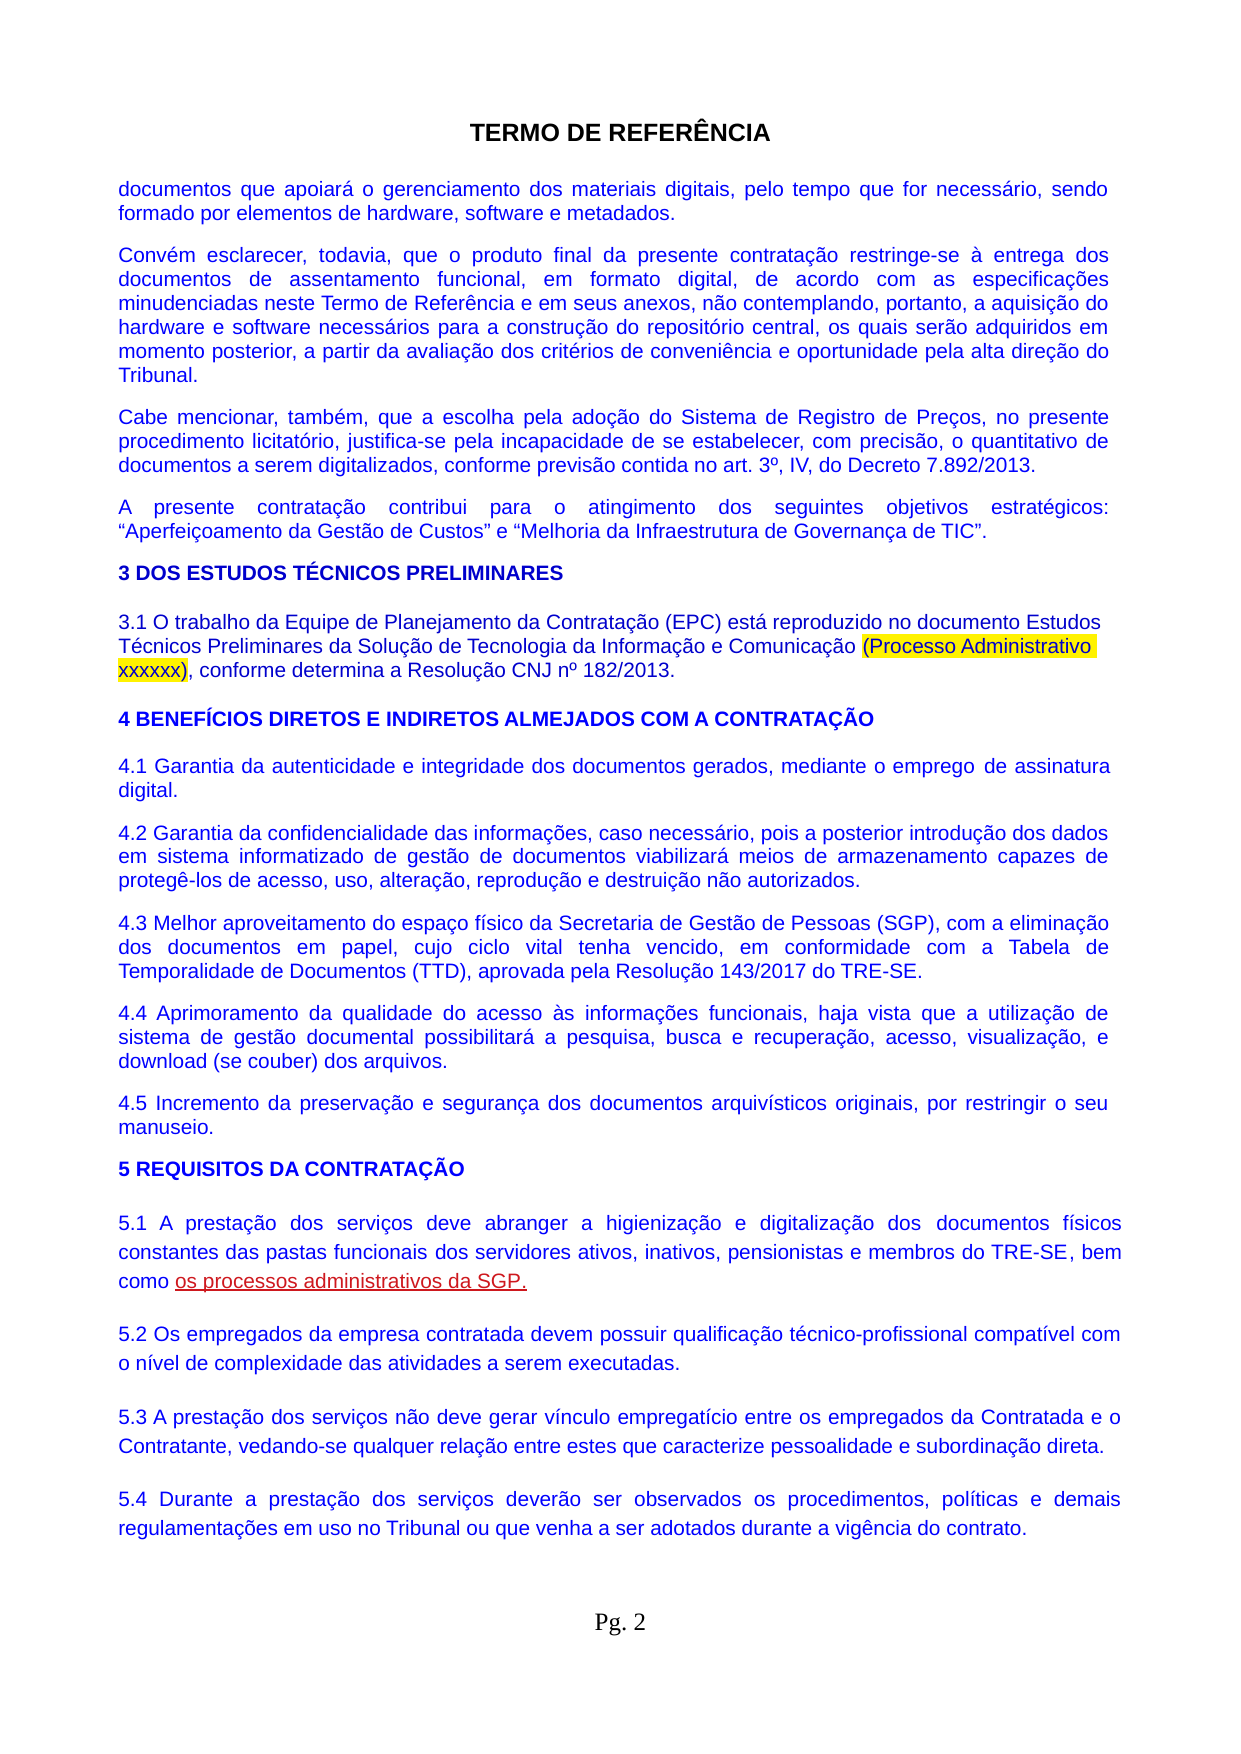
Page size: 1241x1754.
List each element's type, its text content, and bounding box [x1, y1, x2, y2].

text A presente contratação contribui para o atingimento dos seguintes objetivos estratégicos: “Aperfeiçoamento da Gestão de Custos” e “Melhoria da Infraestrutura de Governança de TIC”. [118, 495, 1110, 543]
text 3.1 O trabalho da Equipe de Planejamento da Contratação (EPC) está reproduzido no documento Estudos Técnicos Preliminares da Solução de Tecnologia da Informação e Comunicação (Processo Administrativo xxxxxx), conforme determina a Resolução CNJ nº 182/2013. [118, 610, 1122, 682]
text 4.5 Incremento da preservação e segurança dos documentos arquivísticos originais, por restringir o seu manuseio. [118, 1091, 1110, 1139]
text 4 BENEFÍCIOS DIRETOS E INDIRETOS ALMEJADOS COM A CONTRATAÇÃO [118, 707, 1110, 731]
text Cabe mencionar, também, que a escolha pela adoção do Sistema de Registro de Preços, no presente procedimento licitatório, justifica-se pela incapacidade de se estabelecer, com precisão, o quantitativo de documentos a serem digitalizados, conforme previsão contida no art. 3º, IV, do Decreto 7.892/2013. [118, 405, 1110, 477]
text 5.1 A prestação dos serviços deve abranger a higienização e digitalização dos documentos físicos constantes das pastas funcionais dos servidores ativos, inativos, pensionistas e membros do TRE-SE, bem como os processos administrativos da SGP. [118, 1211, 1122, 1292]
text 4.2 Garantia da confidencialidade das informações, caso necessário, pois a posterior introdução dos dados em sistema informatizado de gestão de documentos viabilizará meios de armazenamento capazes de protegê-los de acesso, uso, alteração, reprodução e destruição não autorizados. [118, 820, 1110, 892]
text 3 DOS ESTUDOS TÉCNICOS PRELIMINARES [118, 561, 1110, 585]
text 5.2 Os empregados da empresa contratada devem possuir qualificação técnico-profissional compatível com o nível de complexidade das atividades a serem executadas. [118, 1322, 1122, 1375]
text 5.4 Durante a prestação dos serviços deverão ser observados os procedimentos, políticas e demais regulamentações em uso no Tribunal ou que venha a ser adotados durante a vigência do contrato. [118, 1487, 1122, 1540]
text 5 REQUISITOS DA CONTRATAÇÃO [118, 1157, 1110, 1181]
text 5.3 A prestação dos serviços não deve gerar vínculo empregatício entre os empregados da Contratada e o Contratante, vedando-se qualquer relação entre estes que caracterize pessoalidade e subordinação direta. [118, 1405, 1122, 1457]
text 4.3 Melhor aproveitamento do espaço físico da Secretaria de Gestão de Pessoas (SGP), com a eliminação dos documentos em papel, cujo ciclo vital tenha vencido, em conformidade com a Tabela de Temporalidade de Documentos (TTD), aprovada pela Resolução 143/2017 do TRE-SE. [118, 911, 1110, 982]
text 4.1 Garantia da autenticidade e integridade dos documentos gerados, mediante o emprego de assinatura digital. [118, 754, 1110, 802]
text Convém esclarecer, todavia, que o produto final da presente contratação restringe-se à entrega dos documentos de assentamento funcional, em formato digital, de acordo com as especificações minudenciadas neste Termo de Referência e em seus anexos, não contemplando, portanto, a aquisição do hardware e software necessários para a construção do repositório central, os quais serão adquiridos em momento posterior, a partir da avaliação dos critérios de conveniência e oportunidade pela alta direção do Tribunal. [118, 243, 1110, 386]
text 4.4 Aprimoramento da qualidade do acesso às informações funcionais, haja vista que a utilização de sistema de gestão documental possibilitará a pesquisa, busca e recuperação, acesso, visualização, e download (se couber) dos arquivos. [118, 1001, 1110, 1073]
text documentos que apoiará o gerenciamento dos materiais digitais, pelo tempo que for necessário, sendo formado por elementos de hardware, software e metadados. [118, 176, 1110, 224]
